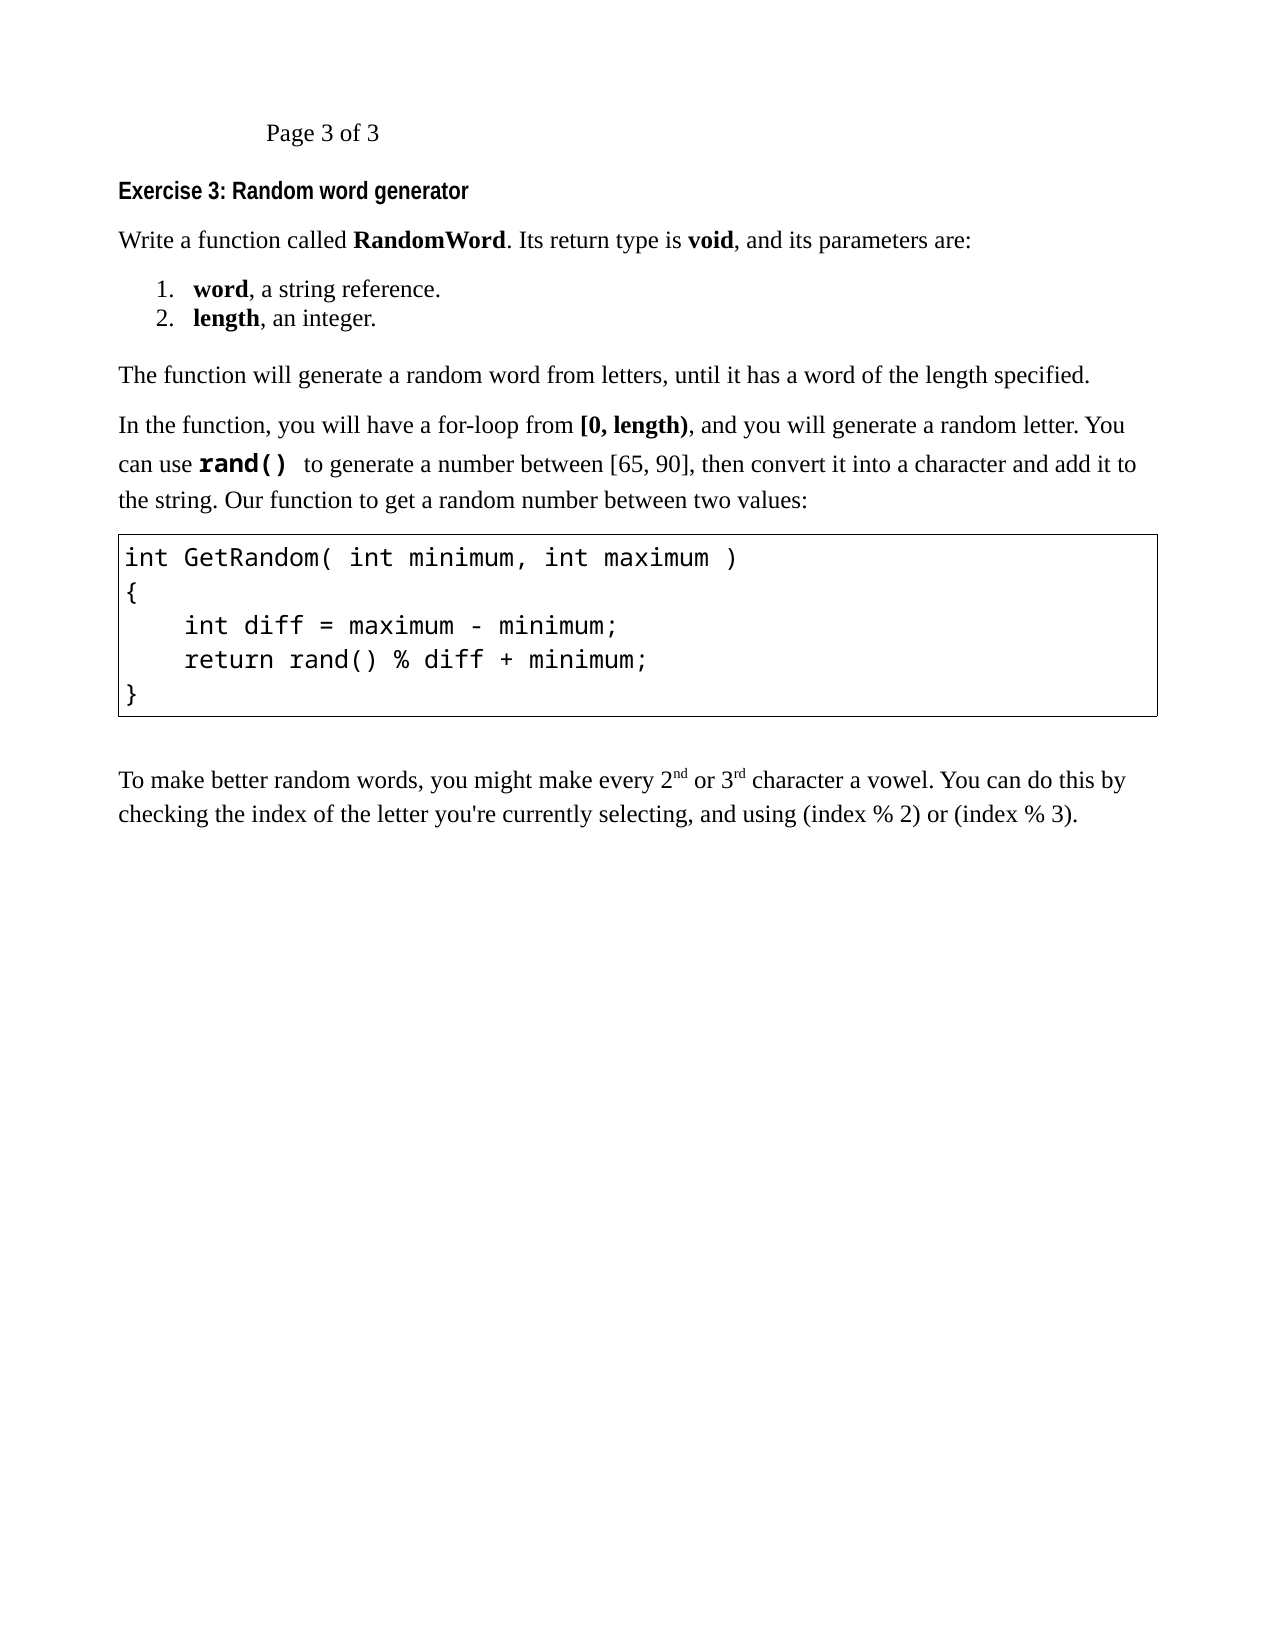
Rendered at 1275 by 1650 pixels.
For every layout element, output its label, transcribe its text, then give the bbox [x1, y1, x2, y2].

text Exercise 3: Random word generator [118, 176, 1157, 205]
list word, a string reference. [156, 274, 1157, 303]
list length, an integer. [156, 303, 1157, 332]
table_header int GetRandom( int minimum, int maximum ) { int diff = maximum - minimum; return rand() % diff + minimum; } [119, 535, 1157, 716]
text The function will generate a random word from letters, until it has a word of the length specified. [118, 361, 1157, 389]
text To make better random words, you might make every 2nd or 3rd character a vowel. You can do this by checking the index of the letter you're currently selecting, and using (index % 2) or (index % 3). [118, 765, 1157, 828]
text In the function, you will have a for-loop from [0, length), and you will generate a random letter. You can use rand() to generate a number between [65, 90], then convert it into a character and add it to the string. Our function to get a random number between two values: [118, 410, 1157, 514]
text Write a function called RandomWord. Its return type is void, and its parameters are: [118, 225, 1157, 254]
